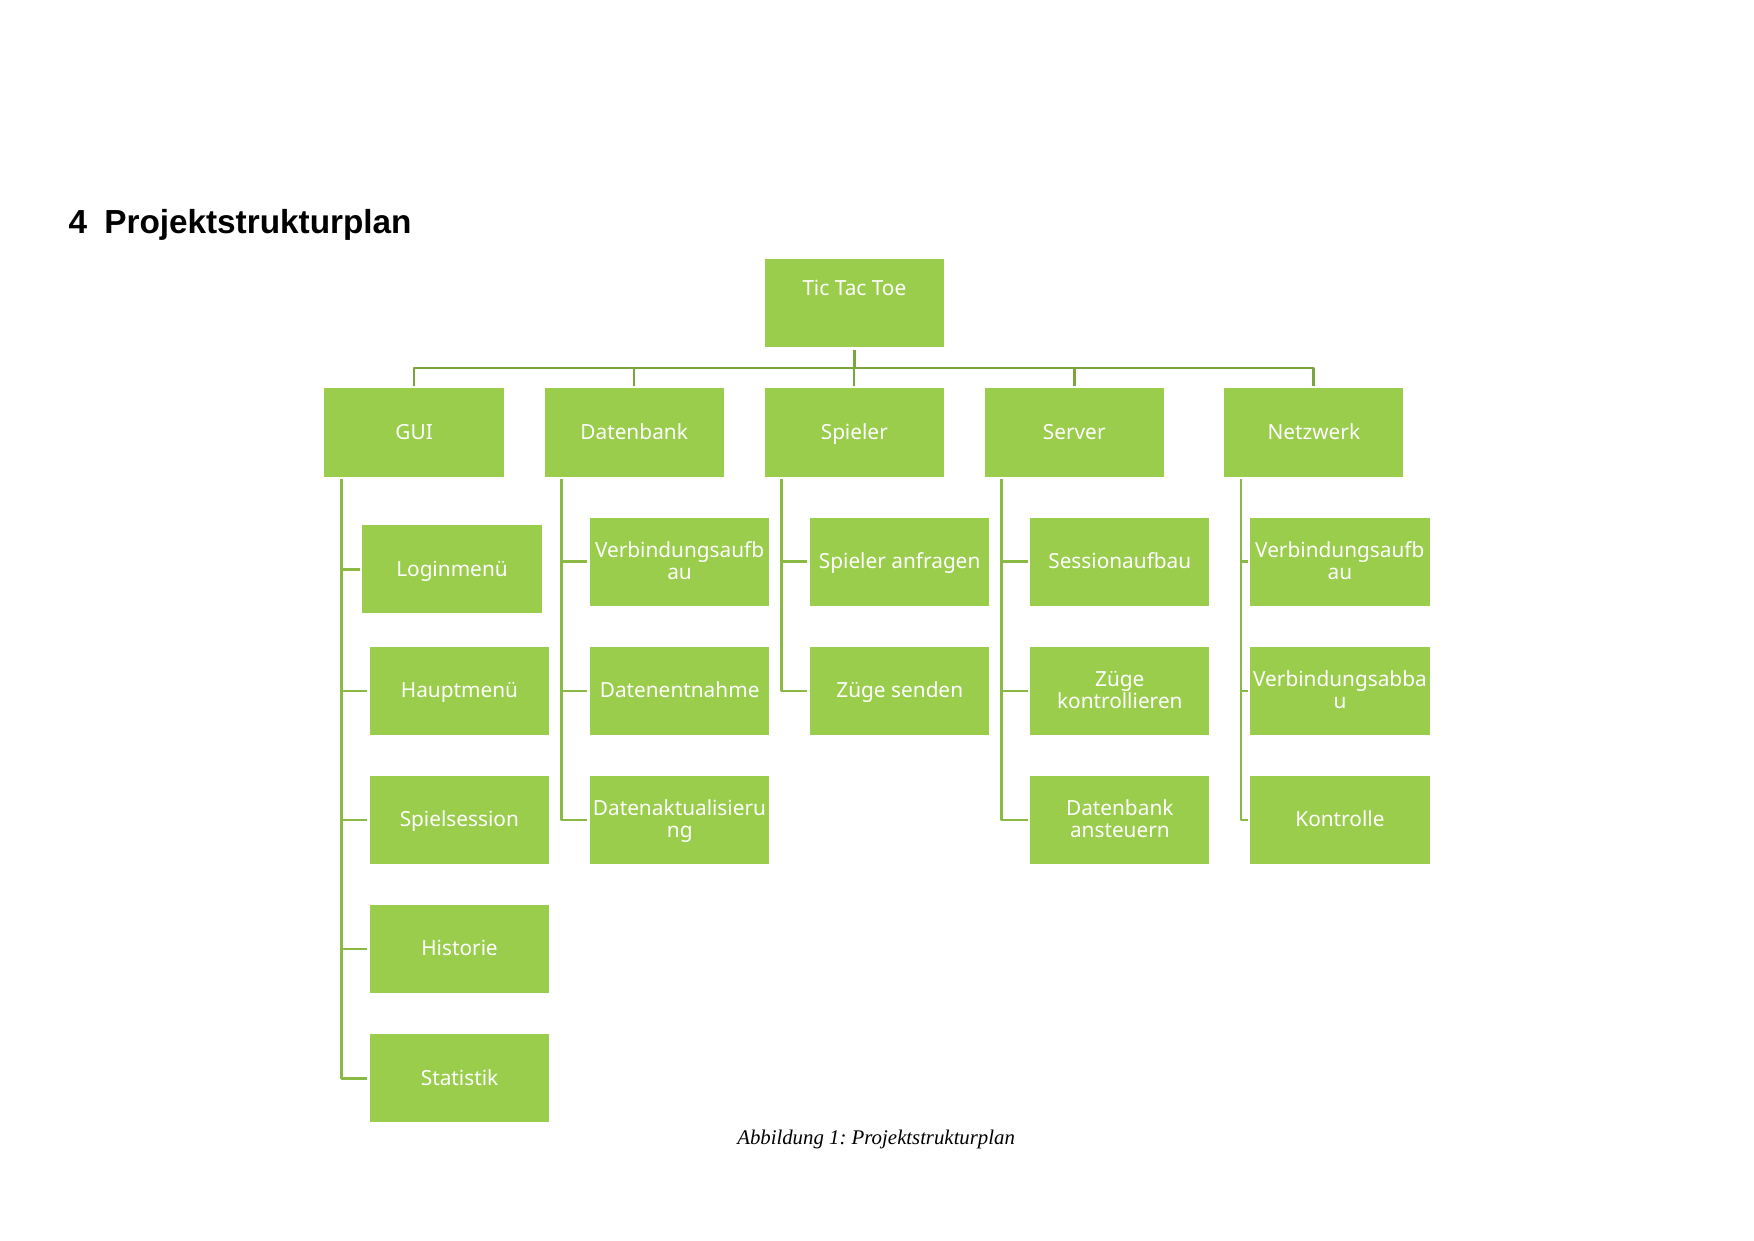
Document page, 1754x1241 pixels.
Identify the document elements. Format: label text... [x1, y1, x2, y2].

text Abbildung 1: Projektstrukturplan [322, 369, 1432, 1149]
text Abbildung 1: Projektstrukturplan [1242, 563, 1432, 690]
subtitle Projektstrukturplan [59, 202, 1695, 241]
subtitle [947, 258, 1432, 270]
subtitle [322, 258, 762, 270]
text Abbildung 1: Projektstrukturplan [1242, 692, 1432, 819]
text Abbildung 1: Projektstrukturplan [856, 270, 1432, 560]
text Abbildung 1: Projektstrukturplan [322, 270, 853, 386]
